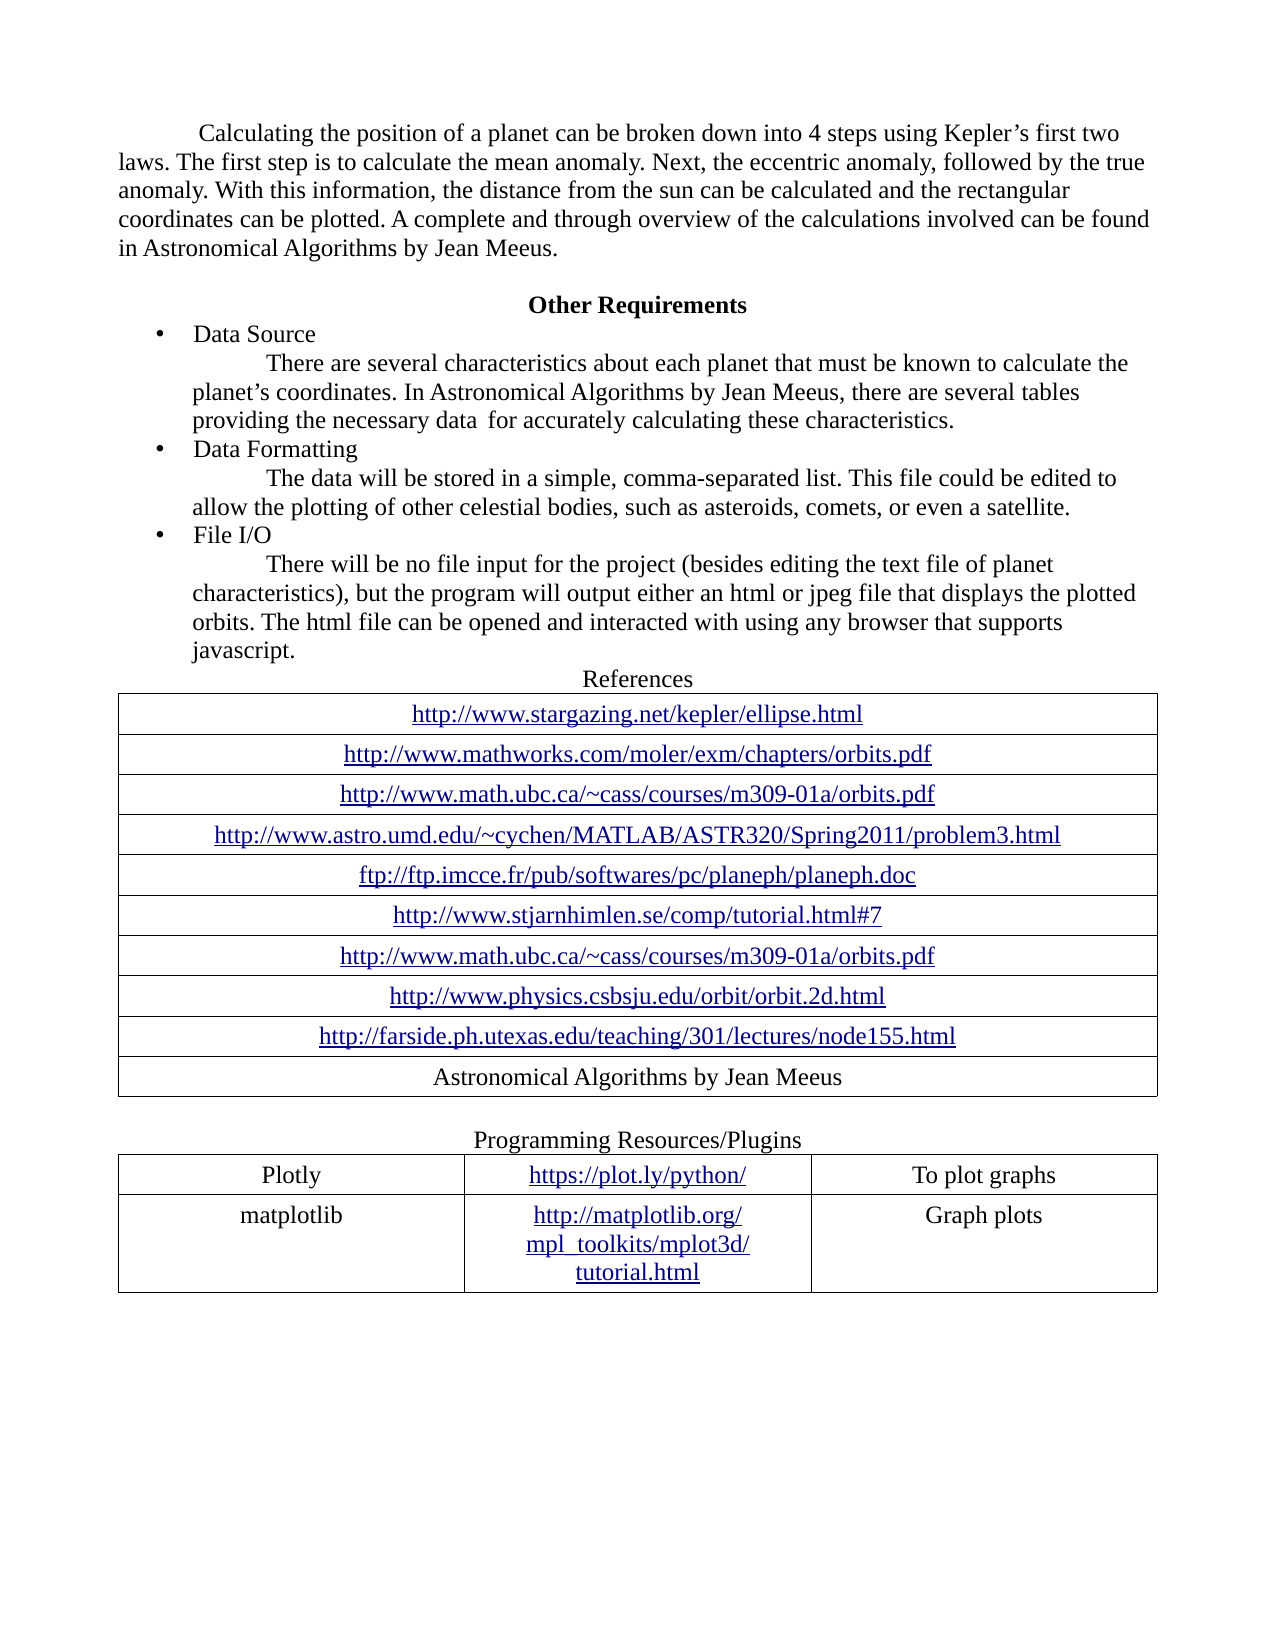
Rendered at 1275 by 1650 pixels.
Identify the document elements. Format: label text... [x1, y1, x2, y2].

table_header https://plot.ly/python/ [465, 1155, 811, 1194]
text Other Requirements [118, 291, 1157, 319]
text References [118, 664, 1157, 693]
list Data Formatting [156, 434, 1157, 463]
table_cell matplotlib [119, 1195, 464, 1292]
table_cell http://farside.ph.utexas.edu/teaching/301/lectures/node155.html [119, 1017, 1157, 1056]
table_cell http://www.astro.umd.edu/~cychen/MATLAB/ASTR320/Spring2011/problem3.html [119, 815, 1157, 854]
table_header Plotly [119, 1155, 464, 1194]
table_cell http://www.physics.csbsju.edu/orbit/orbit.2d.html [119, 976, 1157, 1016]
list Data Source [156, 319, 1157, 348]
table_cell http://www.math.ubc.ca/~cass/courses/m309-01a/orbits.pdf [119, 775, 1157, 814]
text Programming Resources/Plugins [118, 1125, 1157, 1154]
table_header http://www.stargazing.net/kepler/ellipse.html [119, 694, 1157, 733]
table_cell Astronomical Algorithms by Jean Meeus [119, 1057, 1157, 1096]
table_cell http://www.math.ubc.ca/~cass/courses/m309-01a/orbits.pdf [119, 936, 1157, 975]
table_cell Graph plots [812, 1195, 1157, 1292]
list File I/O [156, 521, 1157, 549]
table_header To plot graphs [812, 1155, 1157, 1194]
text There are several characteristics about each planet that must be known to calculate the planet’s coordinates. In Astronomical Algorithms by Jean Meeus, there are several tables providing the necessary data for accurately calculating these characteristics. [118, 348, 1157, 434]
text There will be no file input for the project (besides editing the text file of planet characteristics), but the program will output either an html or jpeg file that displays the plotted orbits. The html file can be opened and interacted with using any browser that supports javascript. [118, 549, 1157, 664]
table_cell http://www.mathworks.com/moler/exm/chapters/orbits.pdf [119, 735, 1157, 774]
table_cell ftp://ftp.imcce.fr/pub/softwares/pc/planeph/planeph.doc [119, 855, 1157, 895]
table_cell http://www.stjarnhimlen.se/comp/tutorial.html#7 [119, 896, 1157, 935]
text The data will be stored in a simple, comma-separated list. This file could be edited to allow the plotting of other celestial bodies, such as asteroids, comets, or even a satellite. [118, 463, 1157, 521]
text Calculating the position of a planet can be broken down into 4 steps using Kepler’s first two laws. The first step is to calculate the mean anomaly. Next, the eccentric anomaly, followed by the true anomaly. With this information, the distance from the sun can be calculated and the rectangular coordinates can be plotted. A complete and through overview of the calculations involved can be found in Astronomical Algorithms by Jean Meeus. [118, 118, 1157, 262]
table_cell http://matplotlib.org/mpl_toolkits/mplot3d/tutorial.html [465, 1195, 811, 1292]
